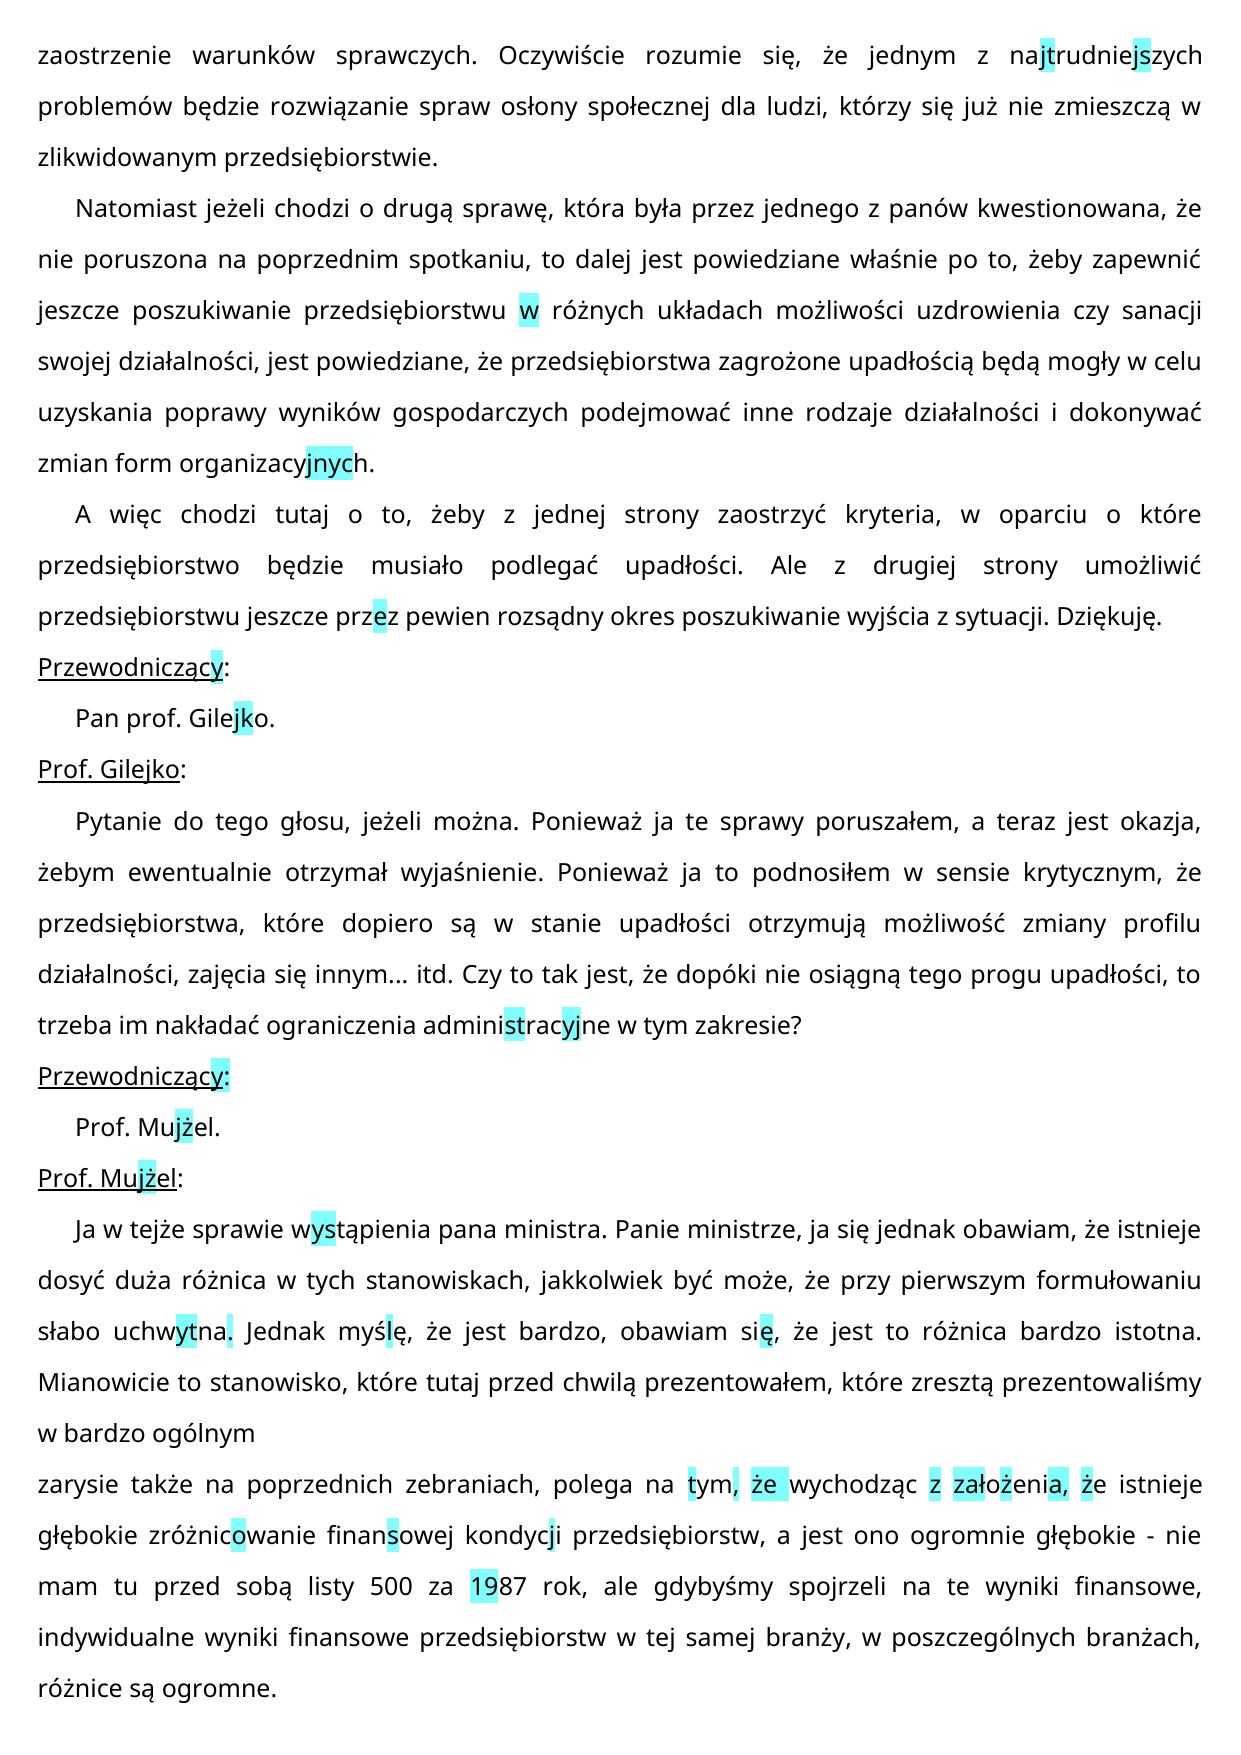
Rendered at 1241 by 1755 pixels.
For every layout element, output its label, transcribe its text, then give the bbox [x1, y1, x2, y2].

text Przewodniczący: [37, 1058, 1203, 1092]
text Prof. Gilejko: [37, 752, 1203, 786]
text Pytanie do tego głosu, jeżeli można. Ponieważ ja te sprawy poruszałem, a teraz jest okazja, żebym ewentualnie otrzymał wyjaśnienie. Ponieważ ja to podnosiłem w sensie krytycznym, że przedsiębiorstwa, które dopiero są w stanie upadłości otrzymują możliwość zmiany profilu działalności, zajęcia się innym... itd. Czy to tak jest, że dopóki nie osiągną tego progu upadłości, to trzeba im nakładać ograniczenia administracyjne w tym zakresie? [37, 803, 1203, 1041]
text Pan prof. Gilejko. [37, 701, 1203, 735]
text Ja w tejże sprawie wystąpienia pana ministra. Panie ministrze, ja się jednak obawiam, że istnieje dosyć duża różnica w tych stanowiskach, jakkolwiek być może, że przy pierwszym formułowaniu słabo uchwytna. Jednak myślę, że jest bardzo, obawiam się, że jest to różnica bardzo istotna. Mianowicie to stanowisko, które tutaj przed chwilą prezentowałem, które zresztą prezentowaliśmy w bardzo ogólnym [37, 1211, 1203, 1450]
text zaostrzenie warunków sprawczych. Oczywiście rozumie się, że jednym z najtrudniejszych problemów będzie rozwiązanie spraw osłony społecznej dla ludzi, którzy się już nie zmieszczą w zlikwidowanym przedsiębiorstwie. [37, 37, 1203, 174]
text Natomiast jeżeli chodzi o drugą sprawę, która była przez jednego z panów kwestionowana, że nie poruszona na poprzednim spotkaniu, to dalej jest powiedziane właśnie po to, żeby zapewnić jeszcze poszukiwanie przedsiębiorstwu w różnych układach możliwości uzdrowienia czy sanacji swojej działalności, jest powiedziane, że przedsiębiorstwa zagrożone upadłością będą mogły w celu uzyskania poprawy wyników gospodarczych podejmować inne rodzaje działalności i dokonywać zmian form organizacyjnych. [37, 191, 1203, 480]
text Prof. Mujżel. [37, 1109, 1203, 1143]
text A więc chodzi tutaj o to, żeby z jednej strony zaostrzyć kryteria, w oparciu o które przedsiębiorstwo będzie musiało podlegać upadłości. Ale z drugiej strony umożliwić przedsiębiorstwu jeszcze przez pewien rozsądny okres poszukiwanie wyjścia z sytuacji. Dziękuję. [37, 497, 1203, 633]
text Prof. Mujżel: [37, 1160, 1203, 1194]
text zarysie także na poprzednich zebraniach, polega na tym, że wychodząc z założenia, że istnieje głębokie zróżnicowanie finansowej kondycji przedsiębiorstw, a jest ono ogromnie głębokie - nie mam tu przed sobą listy 500 za 1987 rok, ale gdybyśmy spojrzeli na te wyniki finansowe, indywidualne wyniki finansowe przedsiębiorstw w tej samej branży, w poszczególnych branżach, różnice są ogromne. [37, 1467, 1203, 1705]
text Przewodniczący: [37, 650, 1203, 684]
